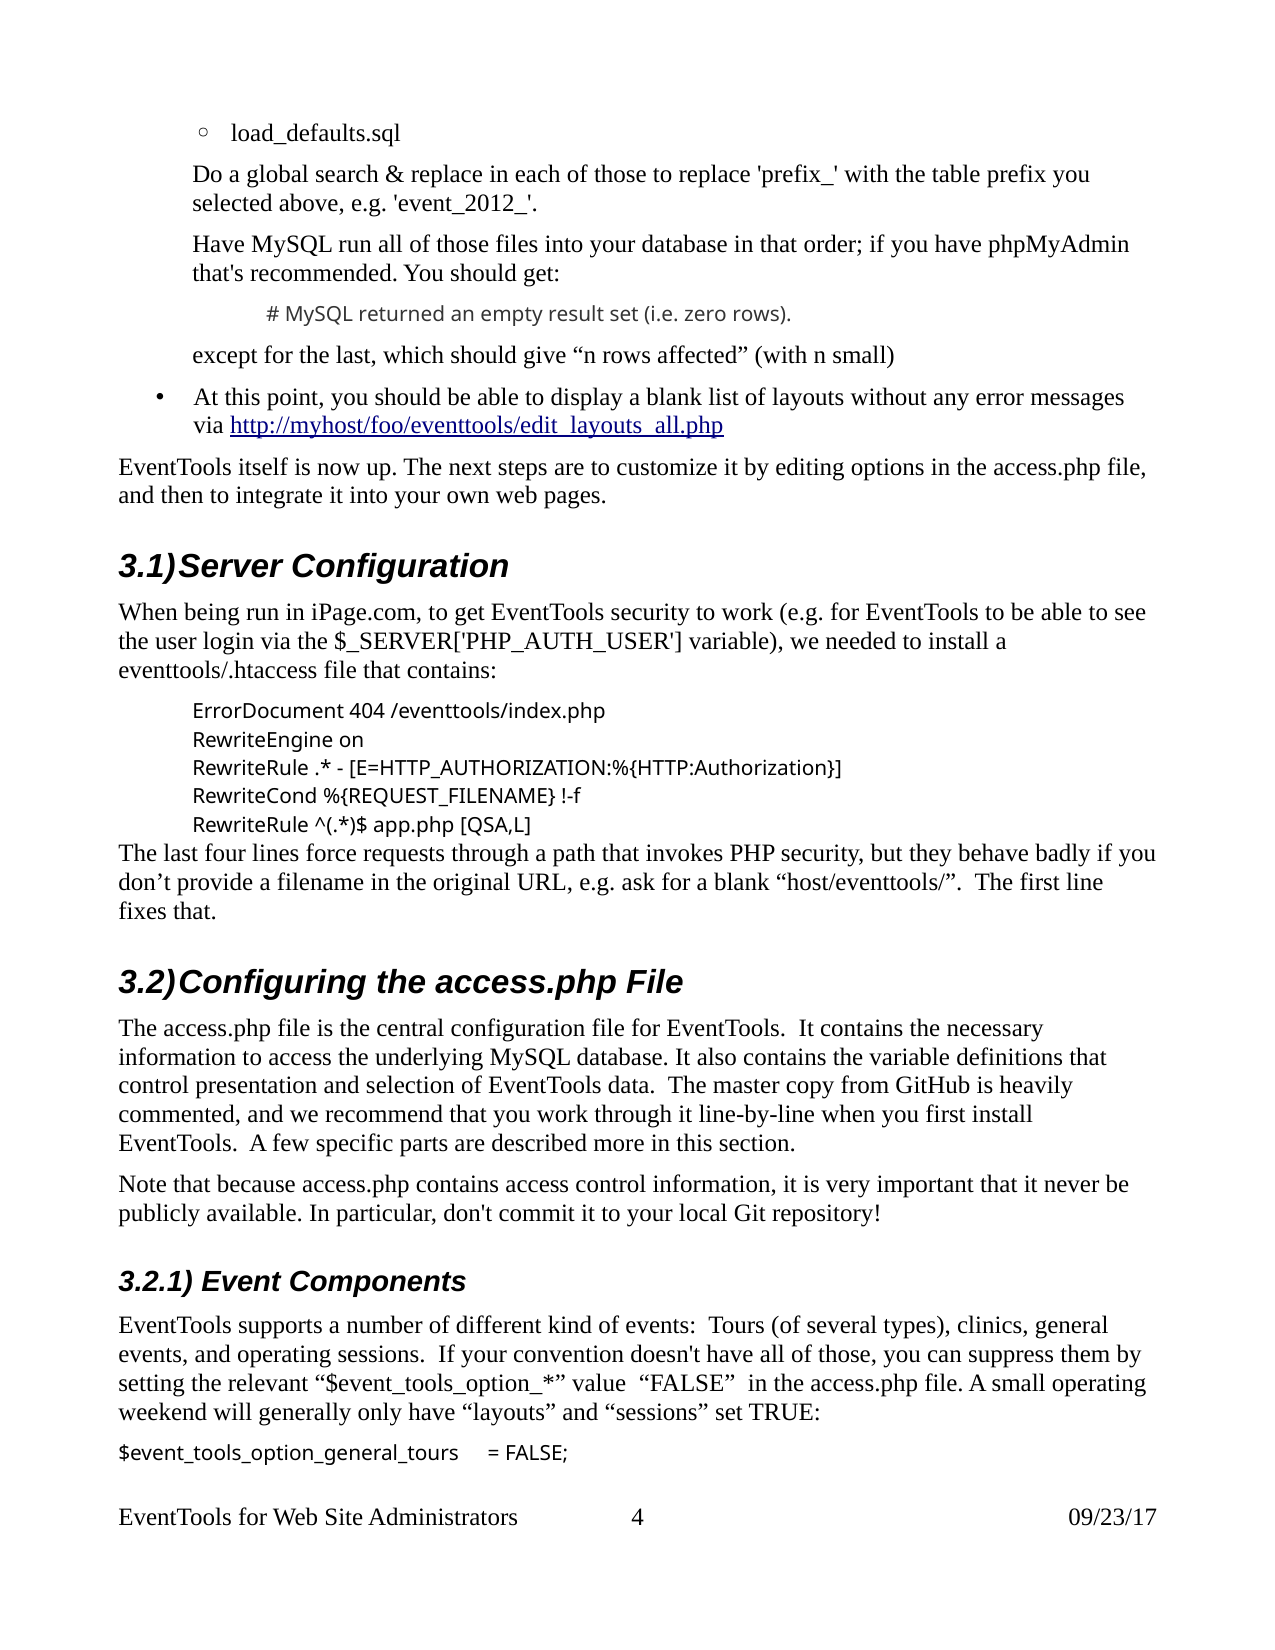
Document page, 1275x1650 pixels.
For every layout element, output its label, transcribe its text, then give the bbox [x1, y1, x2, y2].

subtitle Configuring the access.php File [118, 962, 1157, 1001]
text ErrorDocument 404 /eventtools/index.php [192, 696, 1157, 725]
text Note that because access.php contains access control information, it is very important that it never be publicly available. In particular, don't commit it to your local Git repository! [118, 1169, 1157, 1227]
subtitle Server Configuration [118, 547, 1157, 585]
list load_defaults.sql [193, 118, 1157, 147]
text # MySQL returned an empty result set (i.e. zero rows). [266, 299, 1157, 328]
text EventTools supports a number of different kind of events: Tours (of several types), clinics, general events, and operating sessions. If your convention doesn't have all of those, you can suppress them by setting the relevant “$event_tools_option_*” value “FALSE” in the access.php file. A small operating weekend will generally only have “layouts” and “sessions” set TRUE: [118, 1310, 1157, 1425]
text except for the last, which should give “n rows affected” (with n small) [192, 340, 1157, 369]
text Have MySQL run all of those files into your database in that order; if you have phpMyAdmin that's recommended. You should get: [192, 229, 1157, 287]
list At this point, you should be able to display a blank list of layouts without any error messages via http://myhost/foo/eventtools/edit_layouts_all.php [156, 382, 1157, 439]
text $event_tools_option_general_tours = FALSE; [118, 1438, 1157, 1466]
text When being run in iPage.com, to get EventTools security to work (e.g. for EventTools to be able to see the user login via the $_SERVER['PHP_AUTH_USER'] variable), we needed to install a eventtools/.htaccess file that contains: [118, 597, 1157, 684]
subtitle Event Components [118, 1264, 1157, 1298]
text RewriteEngine on [192, 725, 1157, 753]
text The access.php file is the central configuration file for EventTools. It contains the necessary information to access the underlying MySQL database. It also contains the variable definitions that control presentation and selection of EventTools data. The master copy from GitHub is heavily commented, and we recommend that you work through it line-by-line when you first install EventTools. A few specific parts are described more in this section. [118, 1013, 1157, 1157]
text Do a global search & replace in each of those to replace 'prefix_' with the table prefix you selected above, e.g. 'event_2012_'. [192, 159, 1157, 217]
text RewriteRule ^(.*)$ app.php [QSA,L] [192, 810, 1157, 838]
text RewriteCond %{REQUEST_FILENAME} !-f [192, 782, 1157, 810]
text RewriteRule .* - [E=HTTP_AUTHORIZATION:%{HTTP:Authorization}] [192, 753, 1157, 782]
text The last four lines force requests through a path that invokes PHP security, but they behave badly if you don’t provide a filename in the original URL, e.g. ask for a blank “host/eventtools/”. The first line fixes that. [118, 838, 1157, 925]
text EventTools itself is now up. The next steps are to customize it by editing options in the access.php file, and then to integrate it into your own web pages. [118, 452, 1157, 509]
